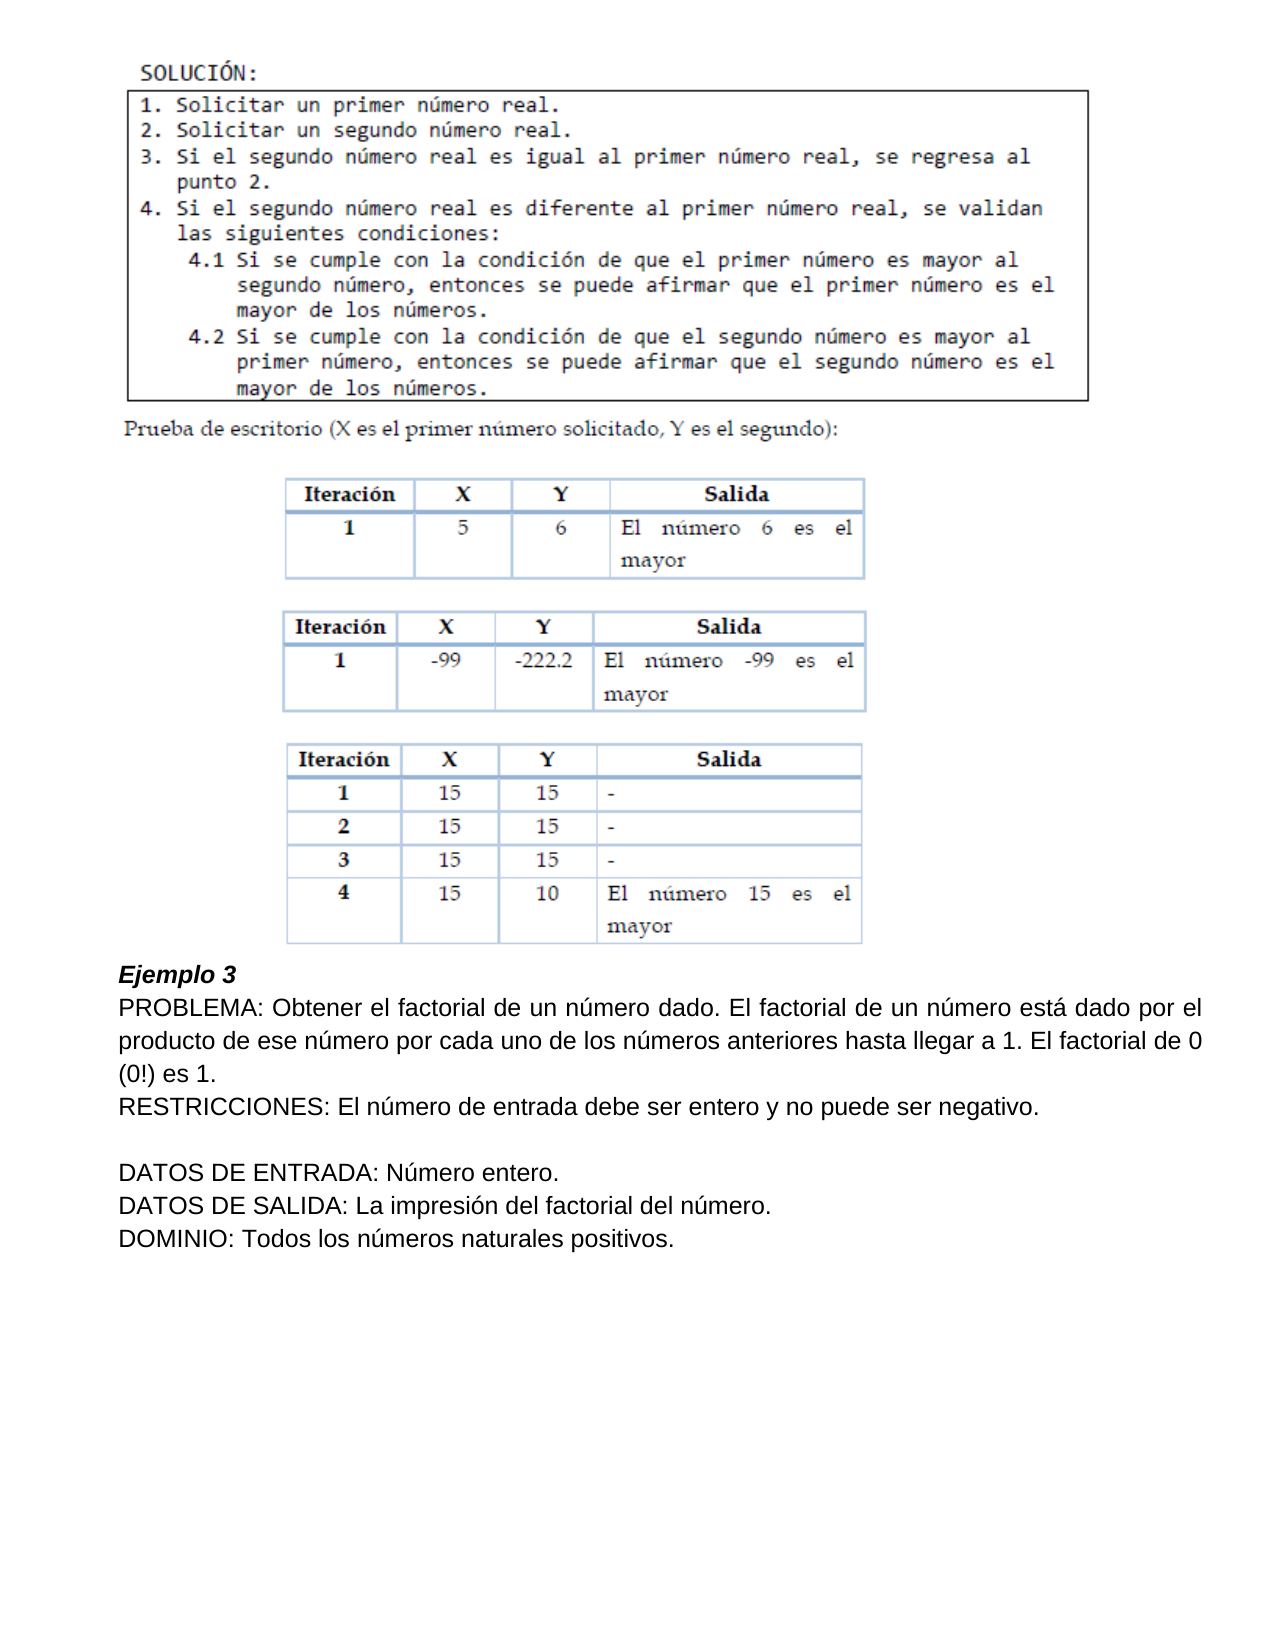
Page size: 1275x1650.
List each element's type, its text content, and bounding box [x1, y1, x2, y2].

text PROBLEMA: Obtener el factorial de un número dado. El factorial de un número está dado por el producto de ese número por cada uno de los números anteriores hasta llegar a 1. El factorial de 0 (0!) es 1. [118, 993, 1205, 1087]
text RESTRICCIONES: El número de entrada debe ser entero y no puede ser negativo. [118, 1092, 1205, 1120]
text DOMINIO: Todos los números naturales positivos. [118, 1224, 1205, 1252]
text DATOS DE SALIDA: La impresión del factorial del número. [118, 1191, 1205, 1219]
text Ejemplo 3 [118, 959, 1205, 988]
text DATOS DE ENTRADA: Número entero. [118, 1158, 1205, 1186]
